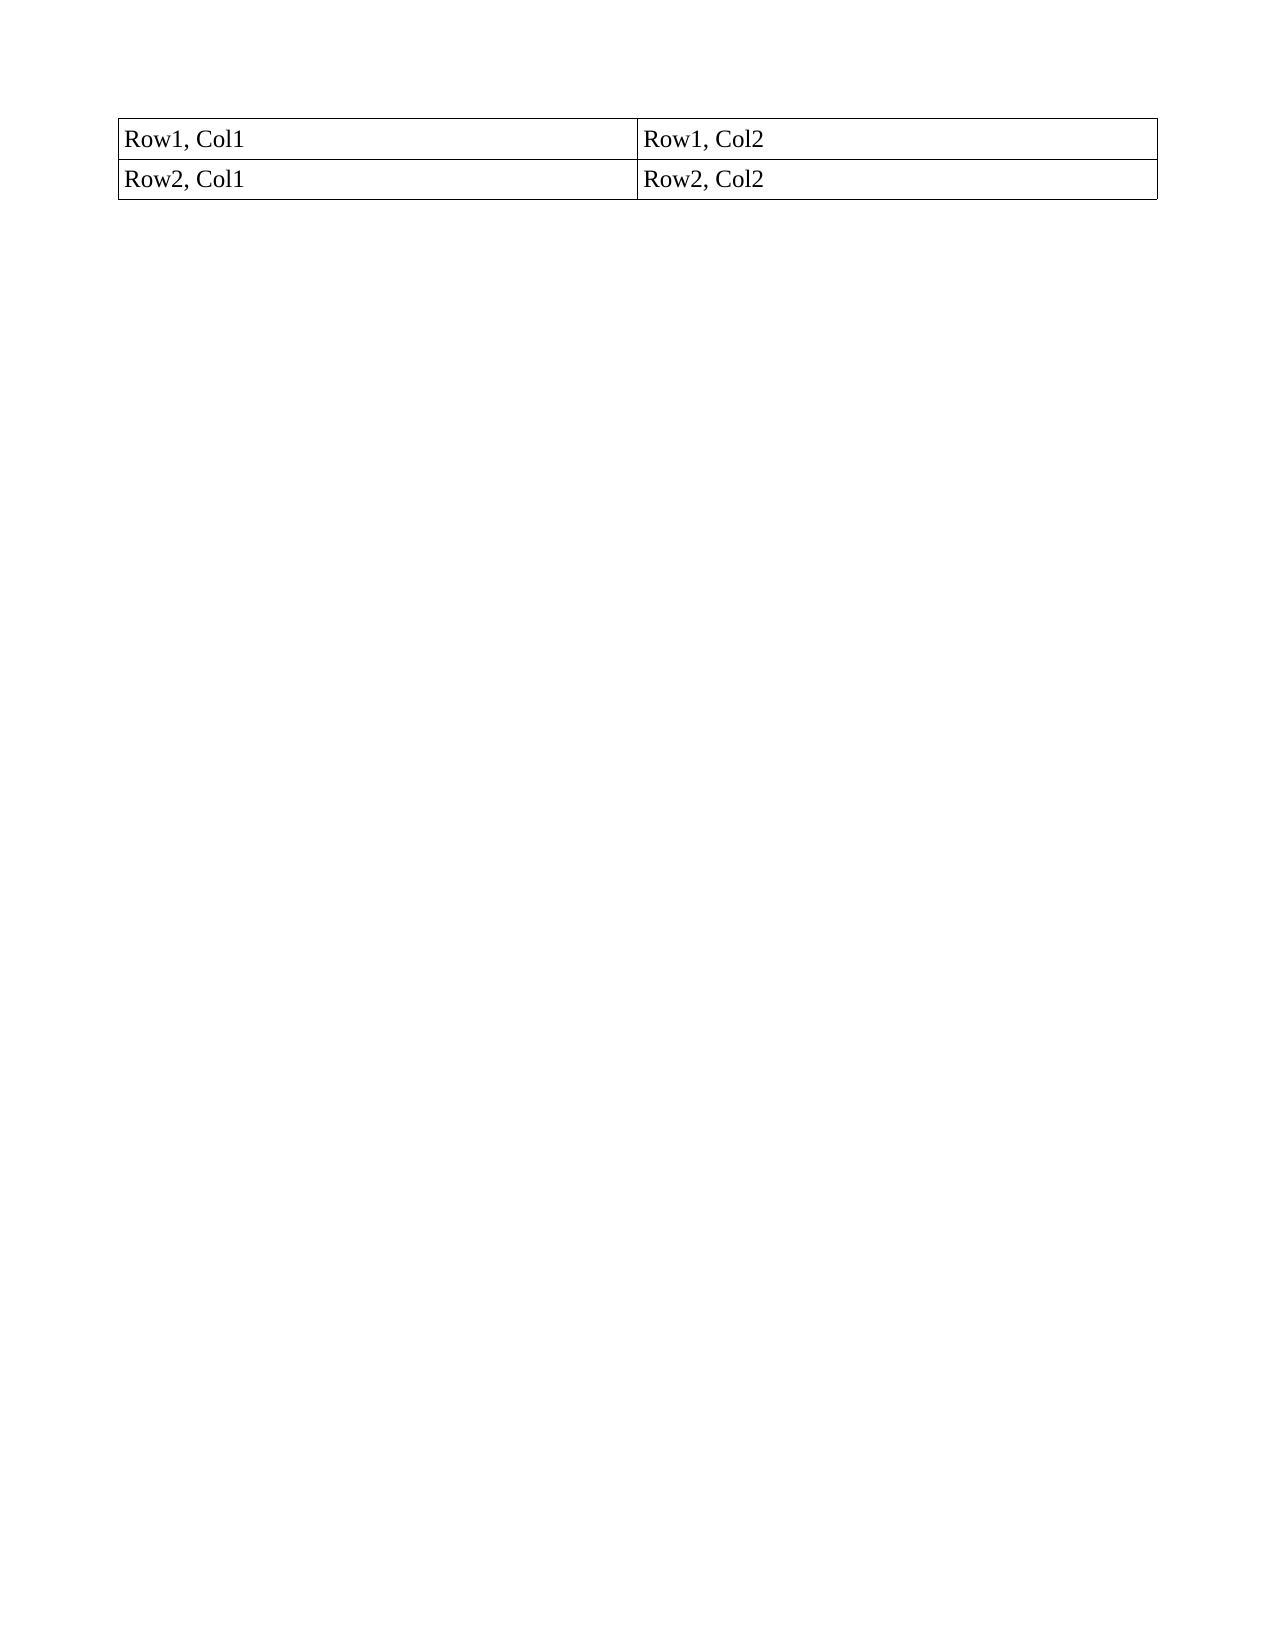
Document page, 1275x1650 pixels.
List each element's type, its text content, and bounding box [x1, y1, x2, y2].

table_cell Row2, Col2 [638, 160, 1157, 199]
table_header Row1, Col1 [119, 119, 637, 158]
table_cell Row2, Col1 [119, 160, 637, 199]
table_header Row1, Col2 [638, 119, 1157, 158]
